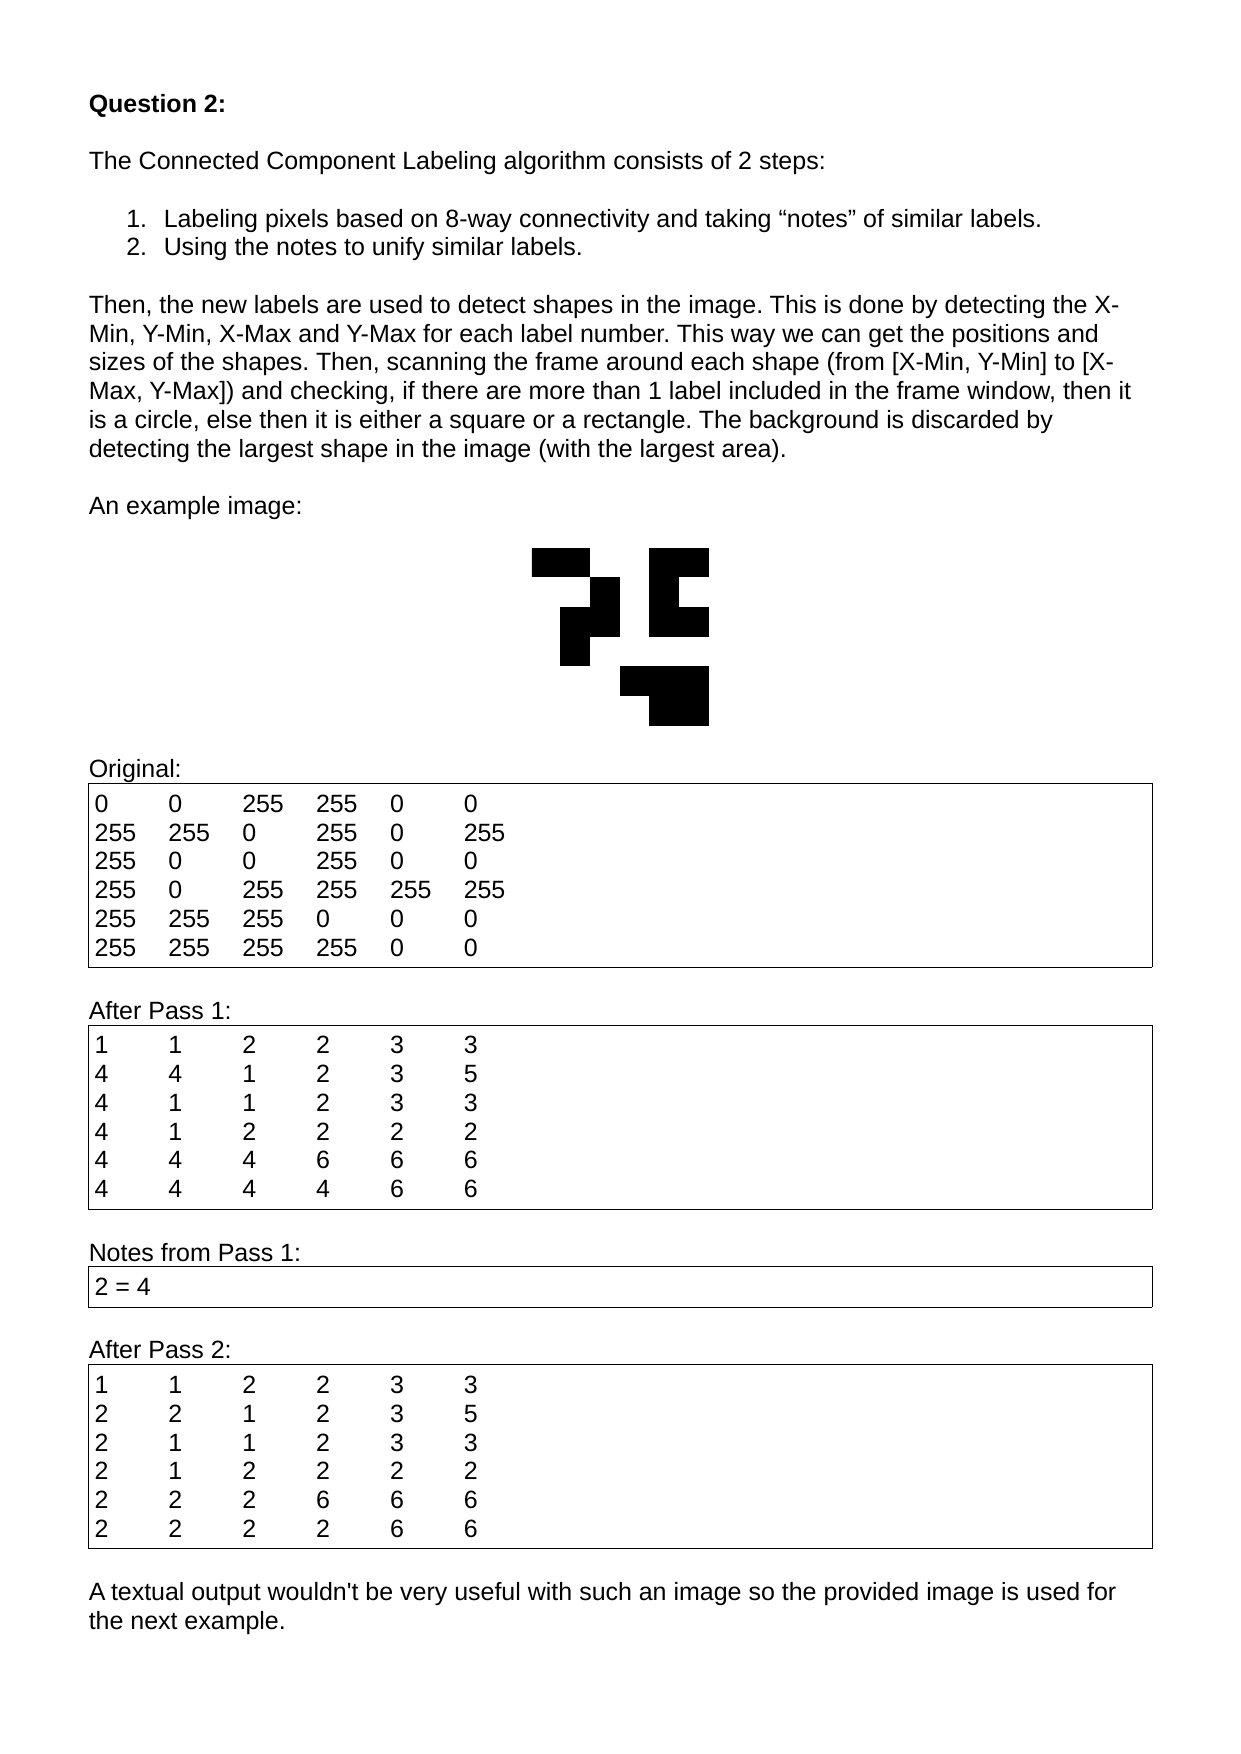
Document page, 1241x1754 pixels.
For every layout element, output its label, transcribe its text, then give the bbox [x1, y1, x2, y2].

table_header 2 = 4 [89, 1267, 1152, 1307]
text Notes from Pass 1: [88, 1238, 1152, 1266]
list Labeling pixels based on 8-way connectivity and taking “notes” of similar labels. [126, 203, 1152, 232]
text Question 2: [88, 88, 1152, 117]
text After Pass 1: [88, 996, 1152, 1025]
text An example image: [88, 491, 1152, 520]
table_header 1 1 2 2 3 3 2 2 1 2 3 5 2 1 1 2 3 3 2 1 2 2 2 2 2 2 2 6 6 6 2 2 2 2 6 6 [89, 1365, 1152, 1548]
picture [531, 548, 709, 726]
text A textual output wouldn't be very useful with such an image so the provided image is used for the next example. [88, 1577, 1152, 1635]
text After Pass 2: [88, 1308, 1152, 1364]
table_header 0 0 255 255 0 0 255 255 0 255 0 255 255 0 0 255 0 0 255 0 255 255 255 255 255 255 255 0 0 0 255 255 255 255 0 0 [89, 784, 1152, 967]
text The Connected Component Labeling algorithm consists of 2 steps: [88, 146, 1152, 175]
text Then, the new labels are used to detect shapes in the image. This is done by detecting the X-Min, Y-Min, X-Max and Y-Max for each label number. This way we can get the positions and sizes of the shapes. Then, scanning the frame around each shape (from [X-Min, Y-Min] to [X-Max, Y-Max]) and checking, if there are more than 1 label included in the frame window, then it is a circle, else then it is either a square or a rectangle. The background is discarded by detecting the largest shape in the image (with the largest area). [88, 290, 1152, 462]
list Using the notes to unify similar labels. [126, 232, 1152, 261]
text Original: [88, 754, 1152, 783]
table_header 1 1 2 2 3 3 4 4 1 2 3 5 4 1 1 2 3 3 4 1 2 2 2 2 4 4 4 6 6 6 4 4 4 4 6 6 [89, 1026, 1152, 1209]
